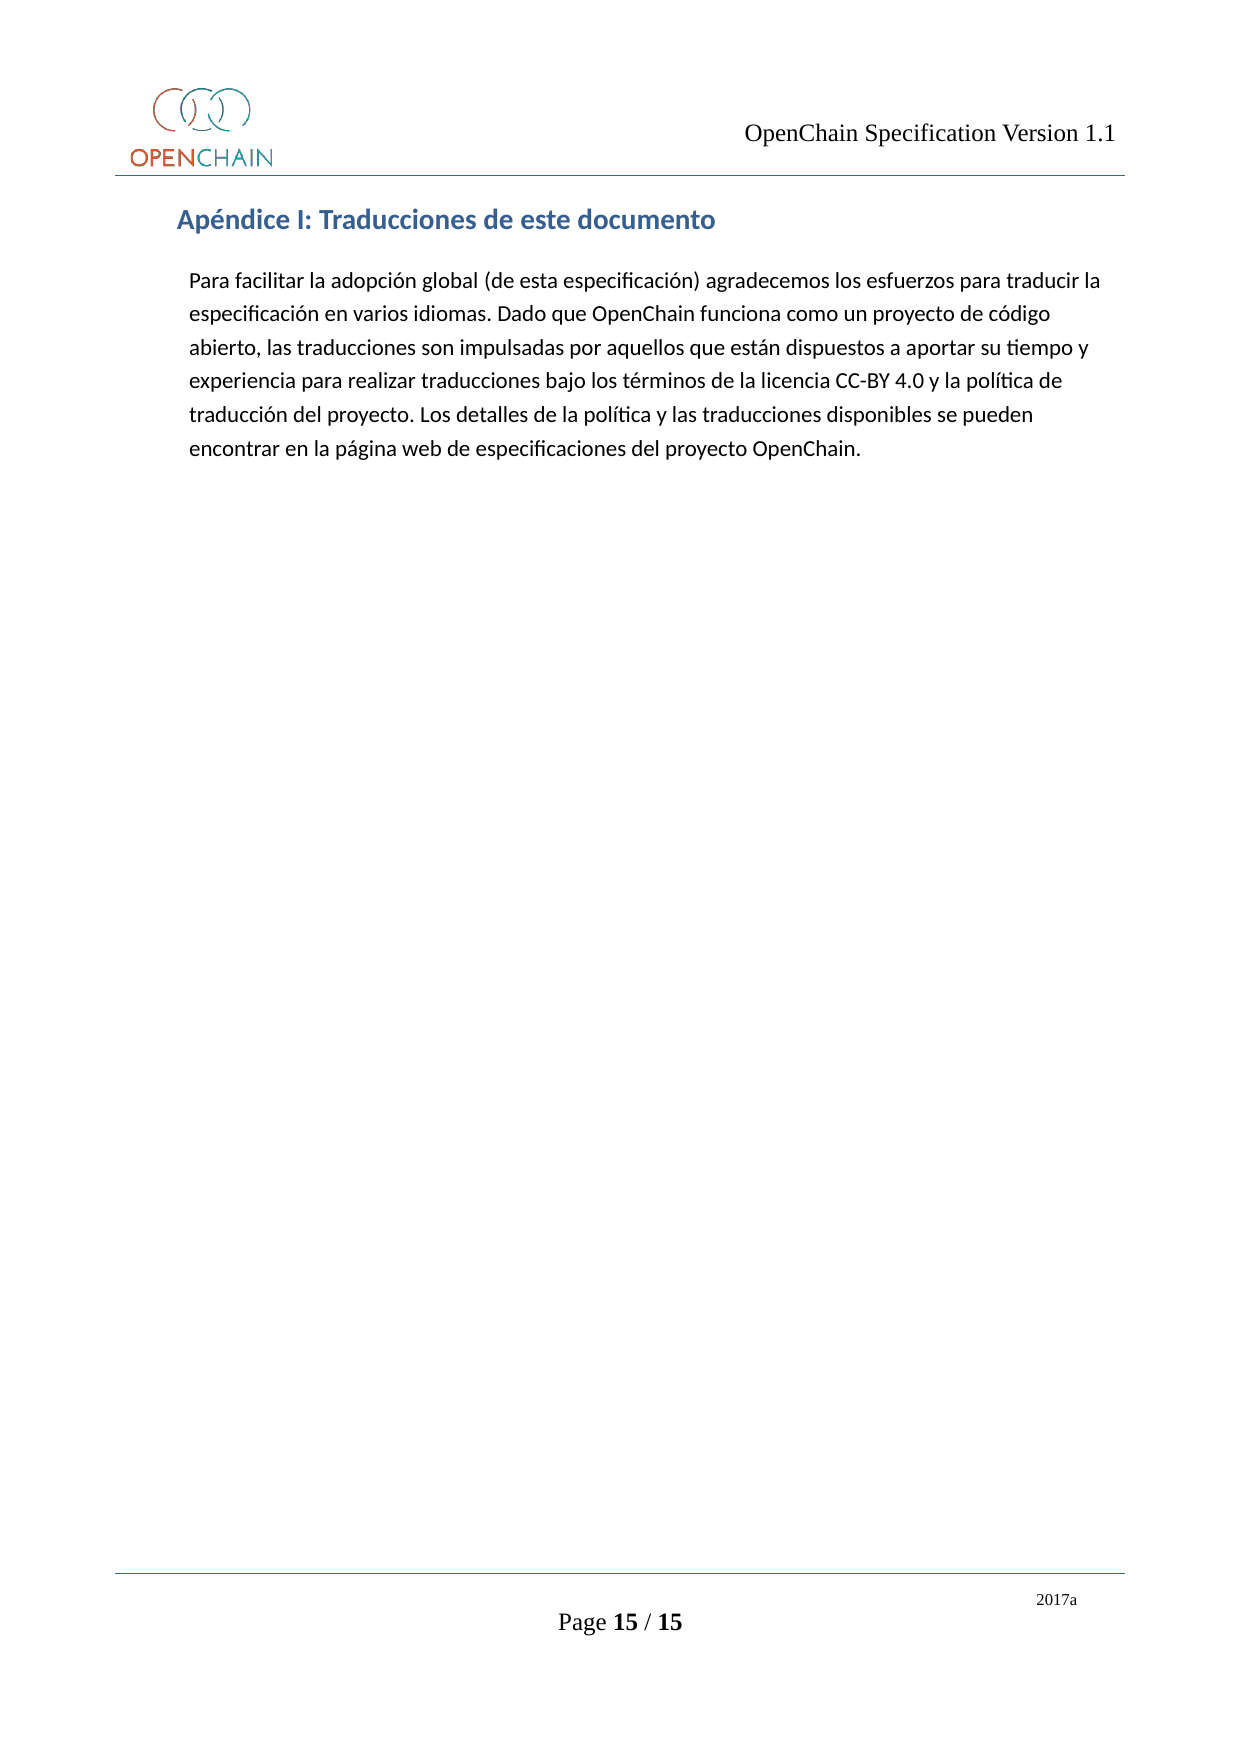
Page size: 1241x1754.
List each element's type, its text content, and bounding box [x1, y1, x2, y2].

text Para facilitar la adopción global (de esta especificación) agradecemos los esfuerzos para traducir la especificación en varios idiomas. Dado que OpenChain funciona como un proyecto de código abierto, las traducciones son impulsadas por aquellos que están dispuestos a aportar su tiempo y experiencia para realizar traducciones bajo los términos de la licencia CC-BY 4.0 y la política de traducción del proyecto. Los detalles de la política y las traducciones disponibles se pueden encontrar en la página web de especificaciones del proyecto OpenChain. [189, 266, 1122, 462]
subtitle Apéndice I: Traducciones de este documento [177, 201, 1122, 237]
picture [130, 88, 272, 167]
